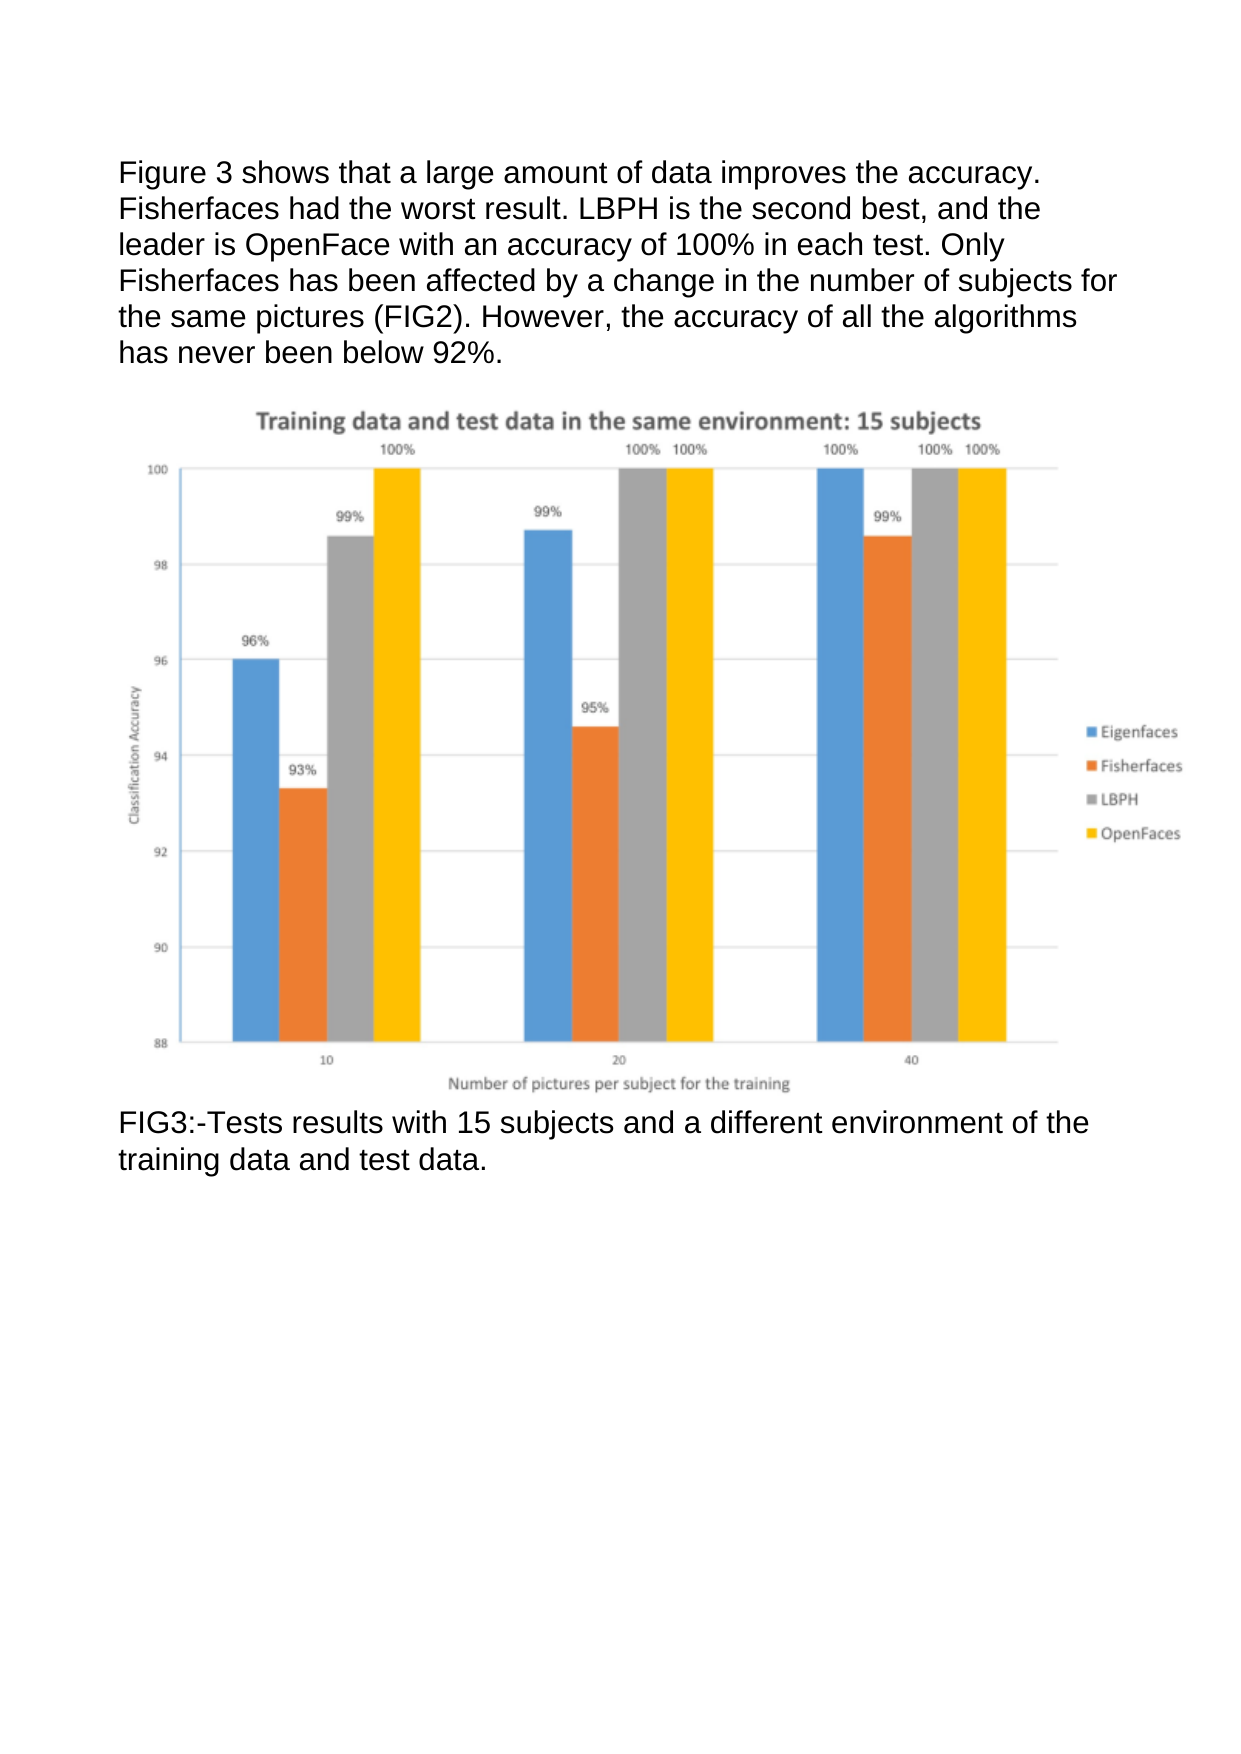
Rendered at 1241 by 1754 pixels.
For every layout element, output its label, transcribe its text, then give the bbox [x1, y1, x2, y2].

text Fisherfaces had the worst result. LBPH is the second best, and the leader is OpenFace with an accuracy of 100% in each test. Only Fisherfaces has been affected by a change in the number of subjects for the same pictures (FIG2). However, the accuracy of all the algorithms has never been below 92%. [118, 190, 1122, 370]
text FIG3:-Tests results with 15 subjects and a different environment of the training data and test data. [118, 1105, 1122, 1176]
text Figure 3 shows that a large amount of data improves the accuracy. [118, 154, 1122, 190]
text [118, 370, 1122, 384]
picture [0, 384, 1241, 1105]
